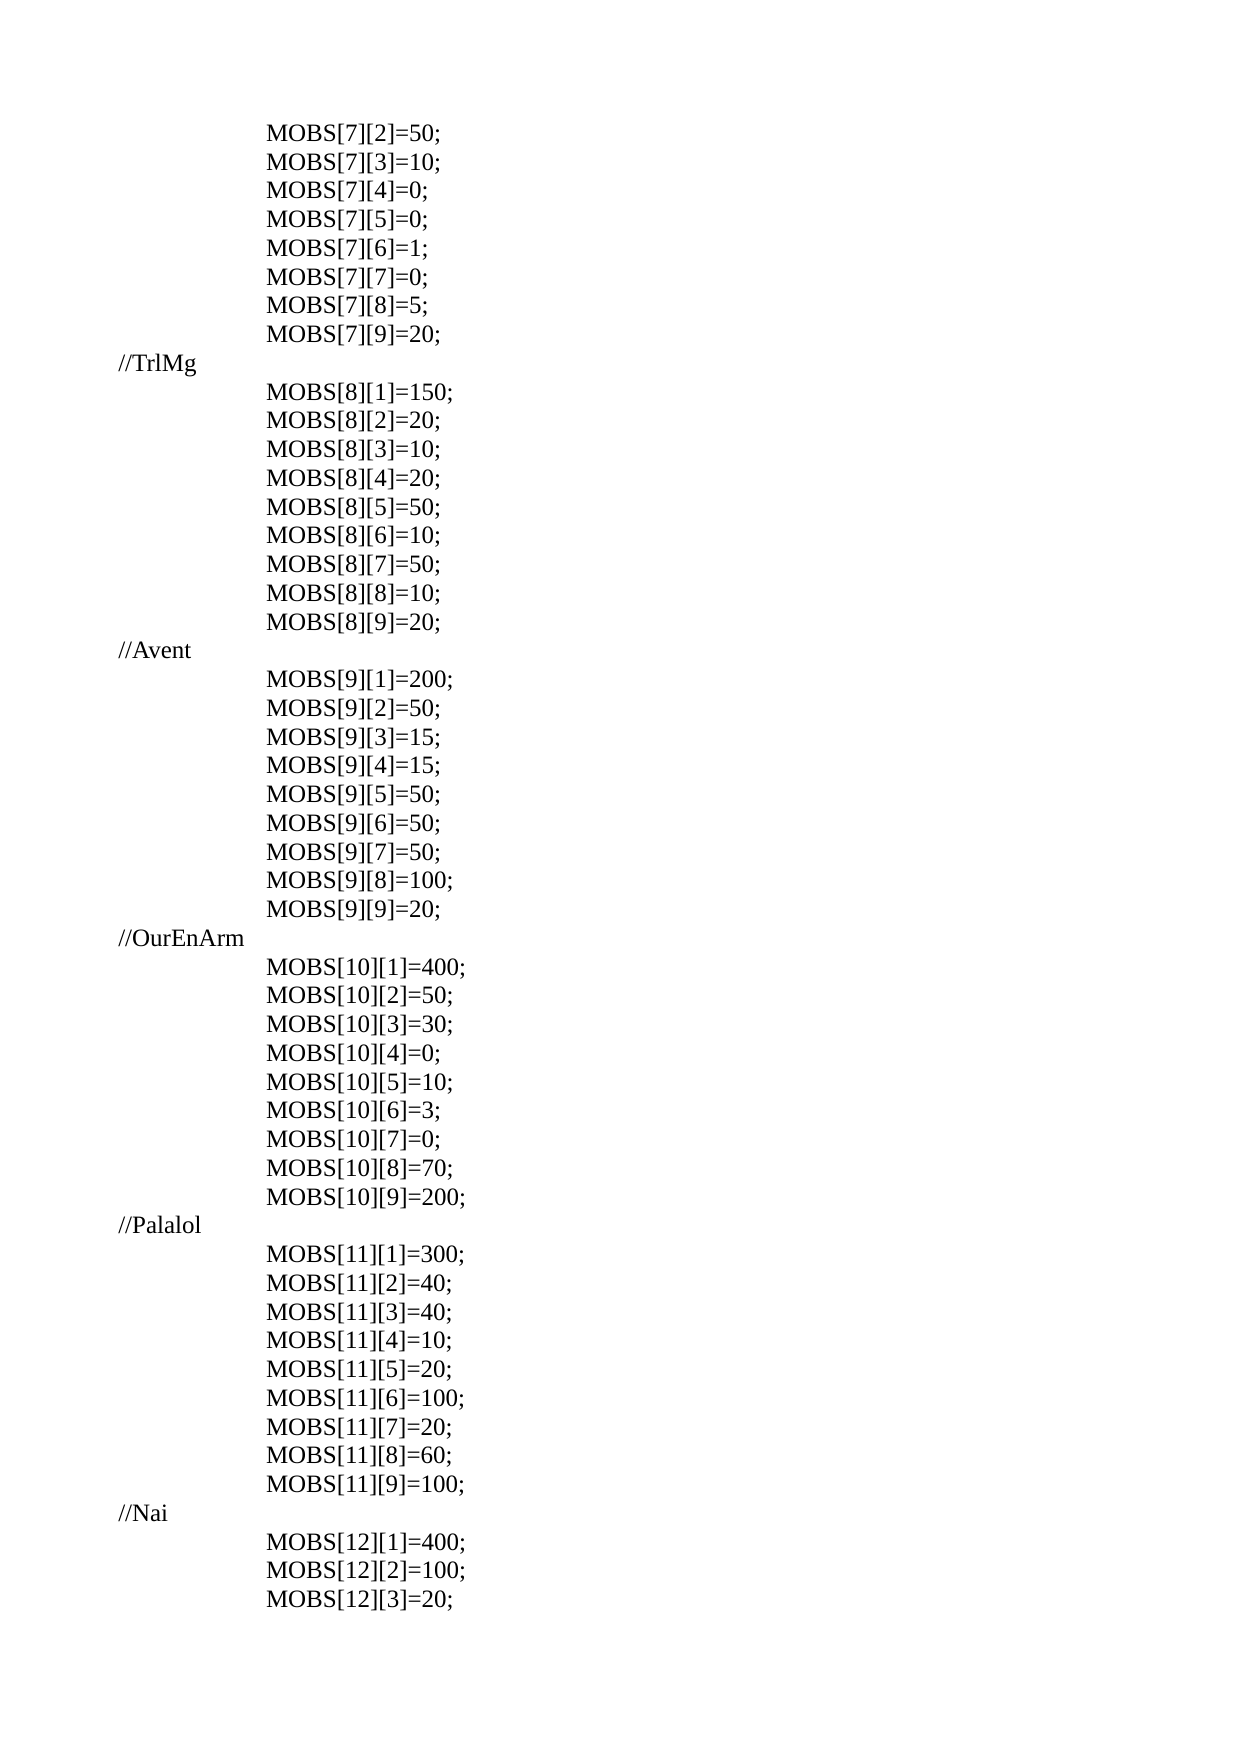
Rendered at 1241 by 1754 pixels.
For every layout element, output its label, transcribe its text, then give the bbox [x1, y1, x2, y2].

text MOBS[9][6]=50; [118, 808, 1122, 837]
text MOBS[9][3]=15; [118, 722, 1122, 751]
text MOBS[10][3]=30; [118, 1009, 1122, 1038]
text MOBS[10][9]=200; [118, 1182, 1122, 1211]
text MOBS[11][4]=10; [118, 1326, 1122, 1354]
text MOBS[8][9]=20; [118, 607, 1122, 636]
text MOBS[11][7]=20; [118, 1412, 1122, 1441]
text MOBS[7][7]=0; [118, 262, 1122, 291]
text MOBS[10][4]=0; [118, 1038, 1122, 1067]
text MOBS[8][5]=50; [118, 492, 1122, 521]
text MOBS[7][6]=1; [118, 233, 1122, 262]
text //Palalol [118, 1211, 1122, 1239]
text MOBS[10][7]=0; [118, 1124, 1122, 1153]
text MOBS[7][8]=5; [118, 291, 1122, 319]
text MOBS[7][9]=20; [118, 319, 1122, 348]
text MOBS[10][6]=3; [118, 1096, 1122, 1124]
text MOBS[9][8]=100; [118, 866, 1122, 894]
text MOBS[12][2]=100; [118, 1556, 1122, 1584]
text MOBS[8][6]=10; [118, 521, 1122, 549]
text MOBS[9][4]=15; [118, 751, 1122, 779]
text MOBS[9][7]=50; [118, 837, 1122, 866]
text MOBS[8][3]=10; [118, 434, 1122, 463]
text MOBS[7][3]=10; [118, 147, 1122, 176]
text MOBS[7][2]=50; [118, 118, 1122, 147]
text MOBS[11][6]=100; [118, 1383, 1122, 1412]
text //Avent [118, 636, 1122, 664]
text MOBS[11][9]=100; [118, 1469, 1122, 1498]
text MOBS[8][1]=150; [118, 377, 1122, 406]
text MOBS[9][5]=50; [118, 779, 1122, 808]
text //OurEnArm [118, 923, 1122, 952]
text MOBS[11][3]=40; [118, 1297, 1122, 1326]
text //Nai [118, 1498, 1122, 1527]
text MOBS[12][1]=400; [118, 1527, 1122, 1556]
text MOBS[8][4]=20; [118, 463, 1122, 492]
text MOBS[9][1]=200; [118, 664, 1122, 693]
text MOBS[10][5]=10; [118, 1067, 1122, 1096]
text MOBS[11][1]=300; [118, 1239, 1122, 1268]
text MOBS[8][8]=10; [118, 578, 1122, 607]
text MOBS[10][2]=50; [118, 981, 1122, 1009]
text MOBS[8][2]=20; [118, 406, 1122, 434]
text MOBS[10][1]=400; [118, 952, 1122, 981]
text MOBS[8][7]=50; [118, 549, 1122, 578]
text MOBS[11][2]=40; [118, 1268, 1122, 1297]
text MOBS[7][5]=0; [118, 204, 1122, 233]
text MOBS[9][9]=20; [118, 894, 1122, 923]
text MOBS[7][4]=0; [118, 176, 1122, 204]
text MOBS[11][5]=20; [118, 1354, 1122, 1383]
text MOBS[9][2]=50; [118, 693, 1122, 722]
text MOBS[10][8]=70; [118, 1153, 1122, 1182]
text MOBS[12][3]=20; [118, 1584, 1122, 1613]
text MOBS[11][8]=60; [118, 1441, 1122, 1469]
text //TrlMg [118, 348, 1122, 377]
